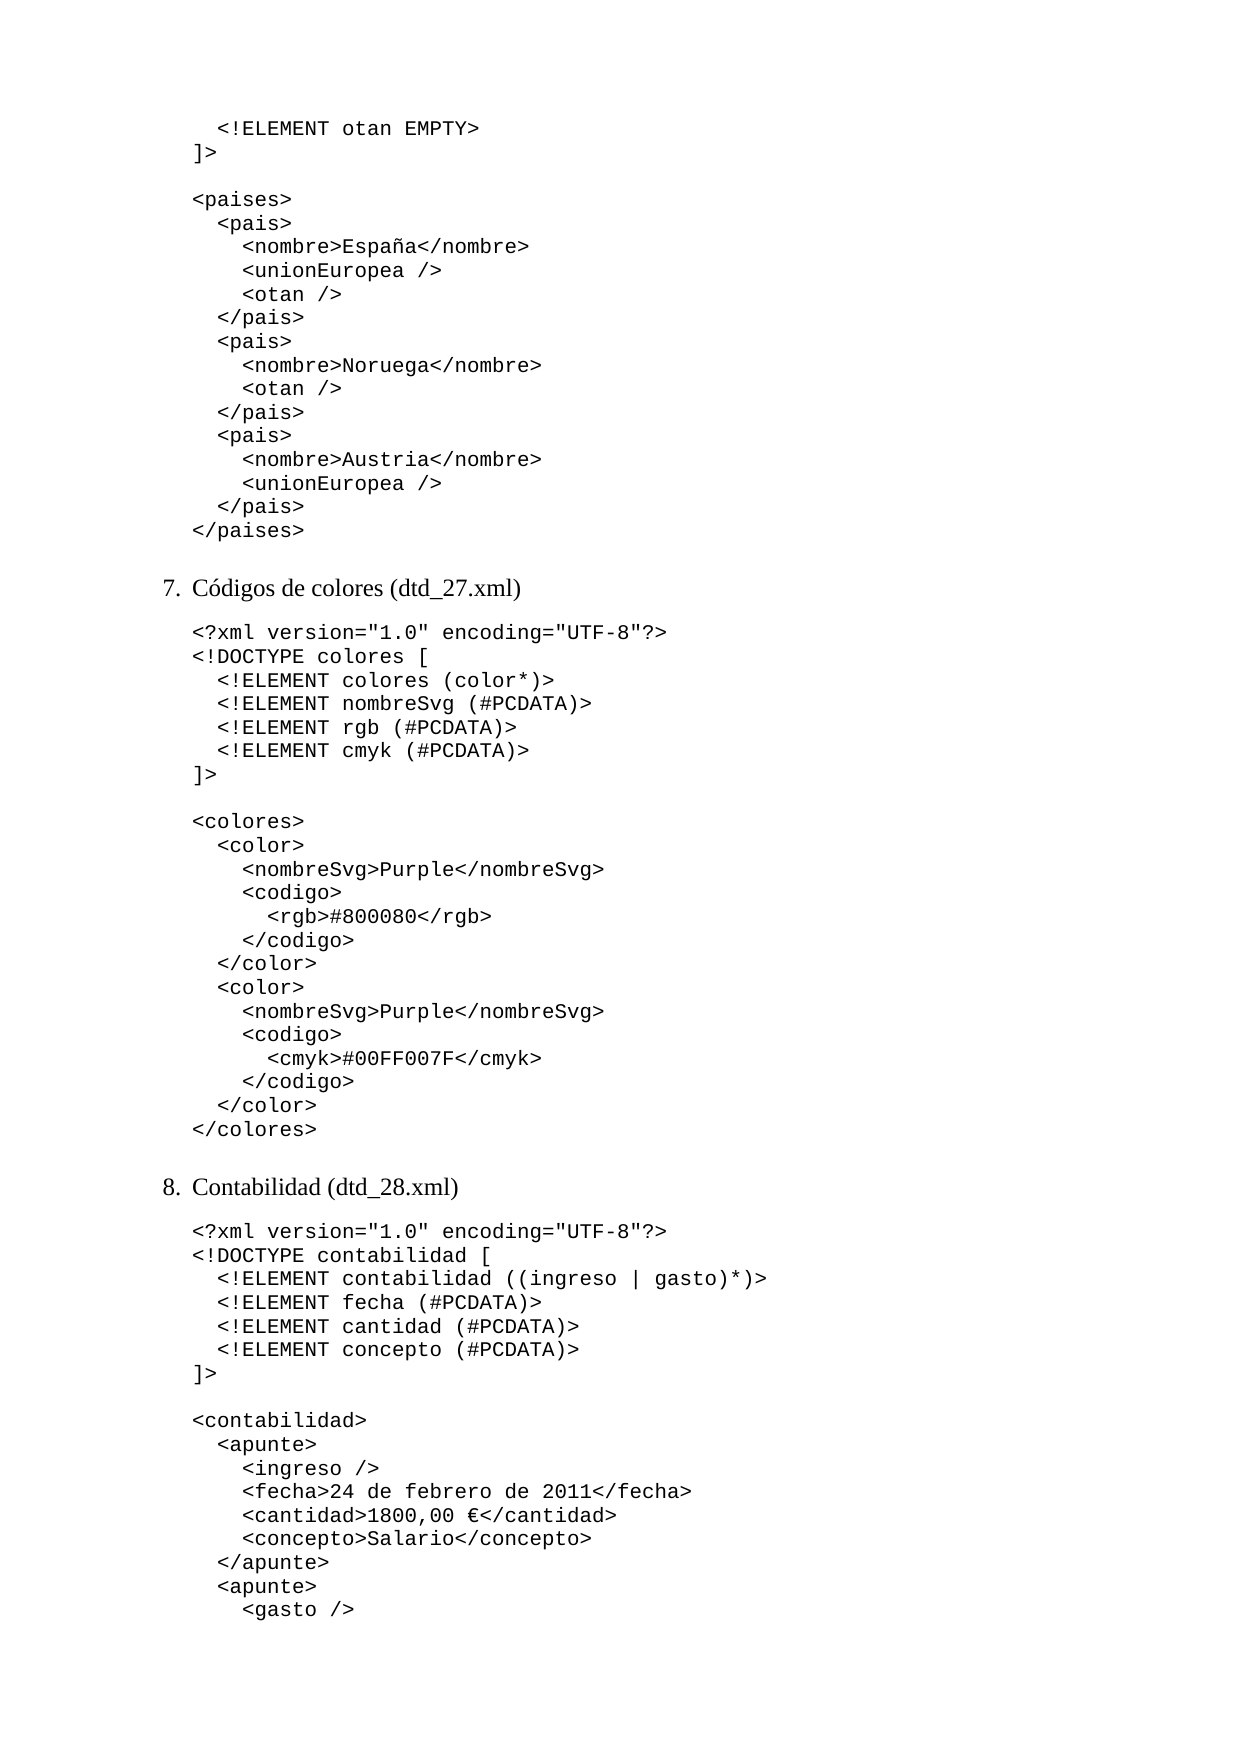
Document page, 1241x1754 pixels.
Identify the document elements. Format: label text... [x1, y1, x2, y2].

list <!ELEMENT concepto (#PCDATA)> [162, 1339, 1122, 1363]
list <otan /> [162, 378, 1122, 402]
list <concepto>Salario</concepto> [162, 1528, 1122, 1552]
list <ingreso /> [162, 1457, 1122, 1481]
list <codigo> [162, 882, 1122, 906]
list </apunte> [162, 1552, 1122, 1576]
list <!ELEMENT cmyk (#PCDATA)> [162, 741, 1122, 764]
list <contabilidad> [162, 1410, 1122, 1434]
list <cmyk>#00FF007F</cmyk> [162, 1048, 1122, 1072]
list ]> [162, 1363, 1122, 1387]
list <unionEuropea /> [162, 473, 1122, 496]
list <rgb>#800080</rgb> [162, 906, 1122, 930]
list <pais> [162, 331, 1122, 354]
list </codigo> [162, 1072, 1122, 1095]
list </pais> [162, 496, 1122, 520]
list <?xml version="1.0" encoding="UTF-8"?> [162, 1221, 1122, 1245]
list ]> [162, 142, 1122, 165]
list <!ELEMENT nombreSvg (#PCDATA)> [162, 693, 1122, 717]
list </paises> [162, 520, 1122, 544]
list </codigo> [162, 930, 1122, 953]
list <nombreSvg>Purple</nombreSvg> [162, 859, 1122, 882]
list <nombre>Austria</nombre> [162, 449, 1122, 473]
list <color> [162, 835, 1122, 859]
list <nombre>España</nombre> [162, 236, 1122, 260]
list <color> [162, 977, 1122, 1001]
list <!ELEMENT fecha (#PCDATA)> [162, 1292, 1122, 1316]
list ]> [162, 764, 1122, 788]
list <cantidad>1800,00 €</cantidad> [162, 1505, 1122, 1528]
list Códigos de colores (dtd_27.xml) [162, 573, 1122, 602]
list <nombre>Noruega</nombre> [162, 354, 1122, 378]
list <fecha>24 de febrero de 2011</fecha> [162, 1481, 1122, 1505]
list </color> [162, 953, 1122, 977]
list <!ELEMENT contabilidad ((ingreso | gasto)*)> [162, 1268, 1122, 1292]
list <!ELEMENT otan EMPTY> [162, 118, 1122, 142]
list <unionEuropea /> [162, 260, 1122, 284]
list <pais> [162, 213, 1122, 236]
list <!DOCTYPE colores [ [162, 646, 1122, 669]
list <paises> [162, 189, 1122, 213]
list <!ELEMENT rgb (#PCDATA)> [162, 717, 1122, 741]
list <pais> [162, 426, 1122, 449]
list <!ELEMENT cantidad (#PCDATA)> [162, 1316, 1122, 1339]
list </pais> [162, 402, 1122, 426]
list <codigo> [162, 1024, 1122, 1048]
list <colores> [162, 811, 1122, 835]
list </color> [162, 1095, 1122, 1119]
list <!ELEMENT colores (color*)> [162, 669, 1122, 693]
list <nombreSvg>Purple</nombreSvg> [162, 1001, 1122, 1024]
list <apunte> [162, 1576, 1122, 1599]
list <!DOCTYPE contabilidad [ [162, 1245, 1122, 1268]
list </pais> [162, 307, 1122, 331]
list Contabilidad (dtd_28.xml) [162, 1172, 1122, 1201]
list <apunte> [162, 1434, 1122, 1457]
list <?xml version="1.0" encoding="UTF-8"?> [162, 622, 1122, 646]
list <otan /> [162, 284, 1122, 307]
list <gasto /> [162, 1599, 1122, 1623]
list </colores> [162, 1119, 1122, 1142]
